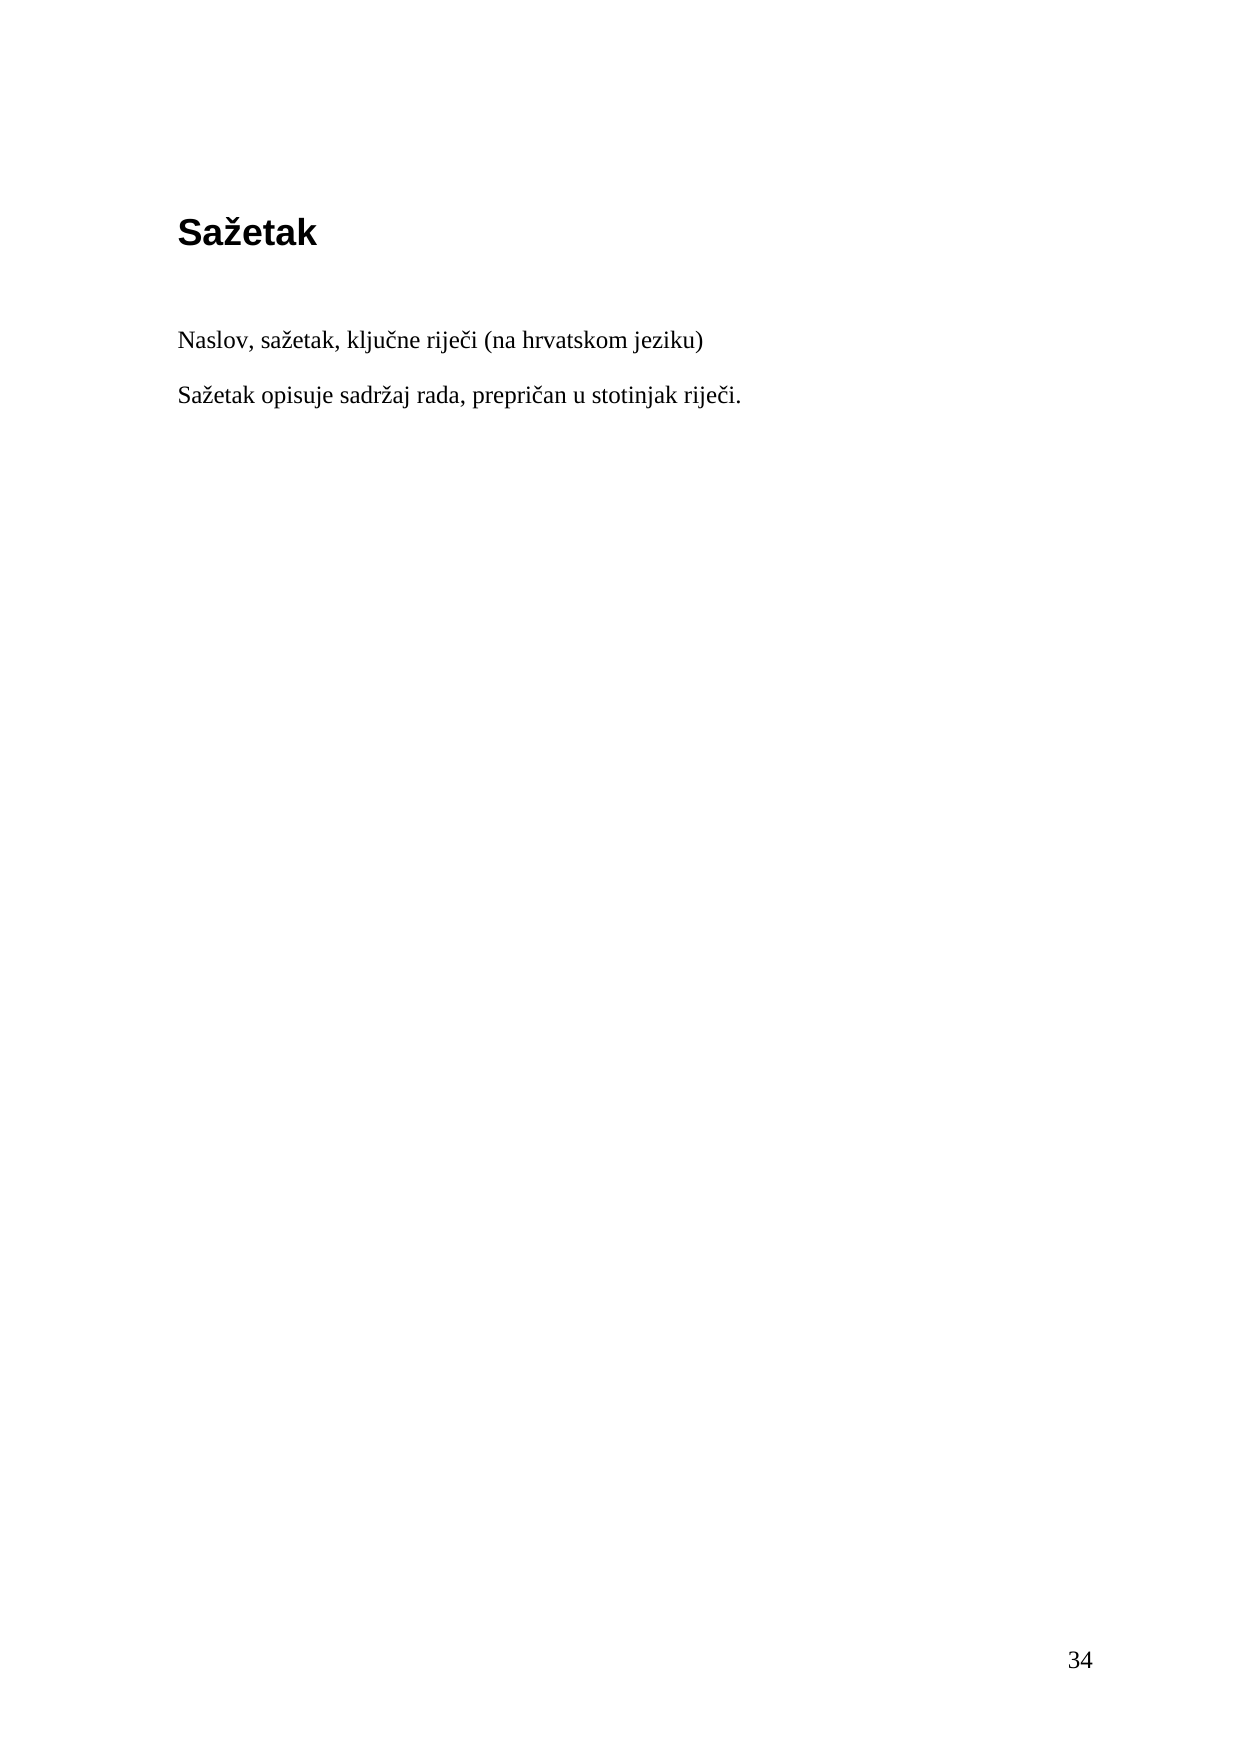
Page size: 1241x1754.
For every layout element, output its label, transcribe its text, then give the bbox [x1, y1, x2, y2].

subtitle Sažetak [177, 210, 1092, 253]
text Sažetak opisuje sadržaj rada, prepričan u stotinjak riječi. [177, 381, 1092, 409]
text Naslov, sažetak, ključne riječi (na hrvatskom jeziku) [177, 325, 1092, 354]
